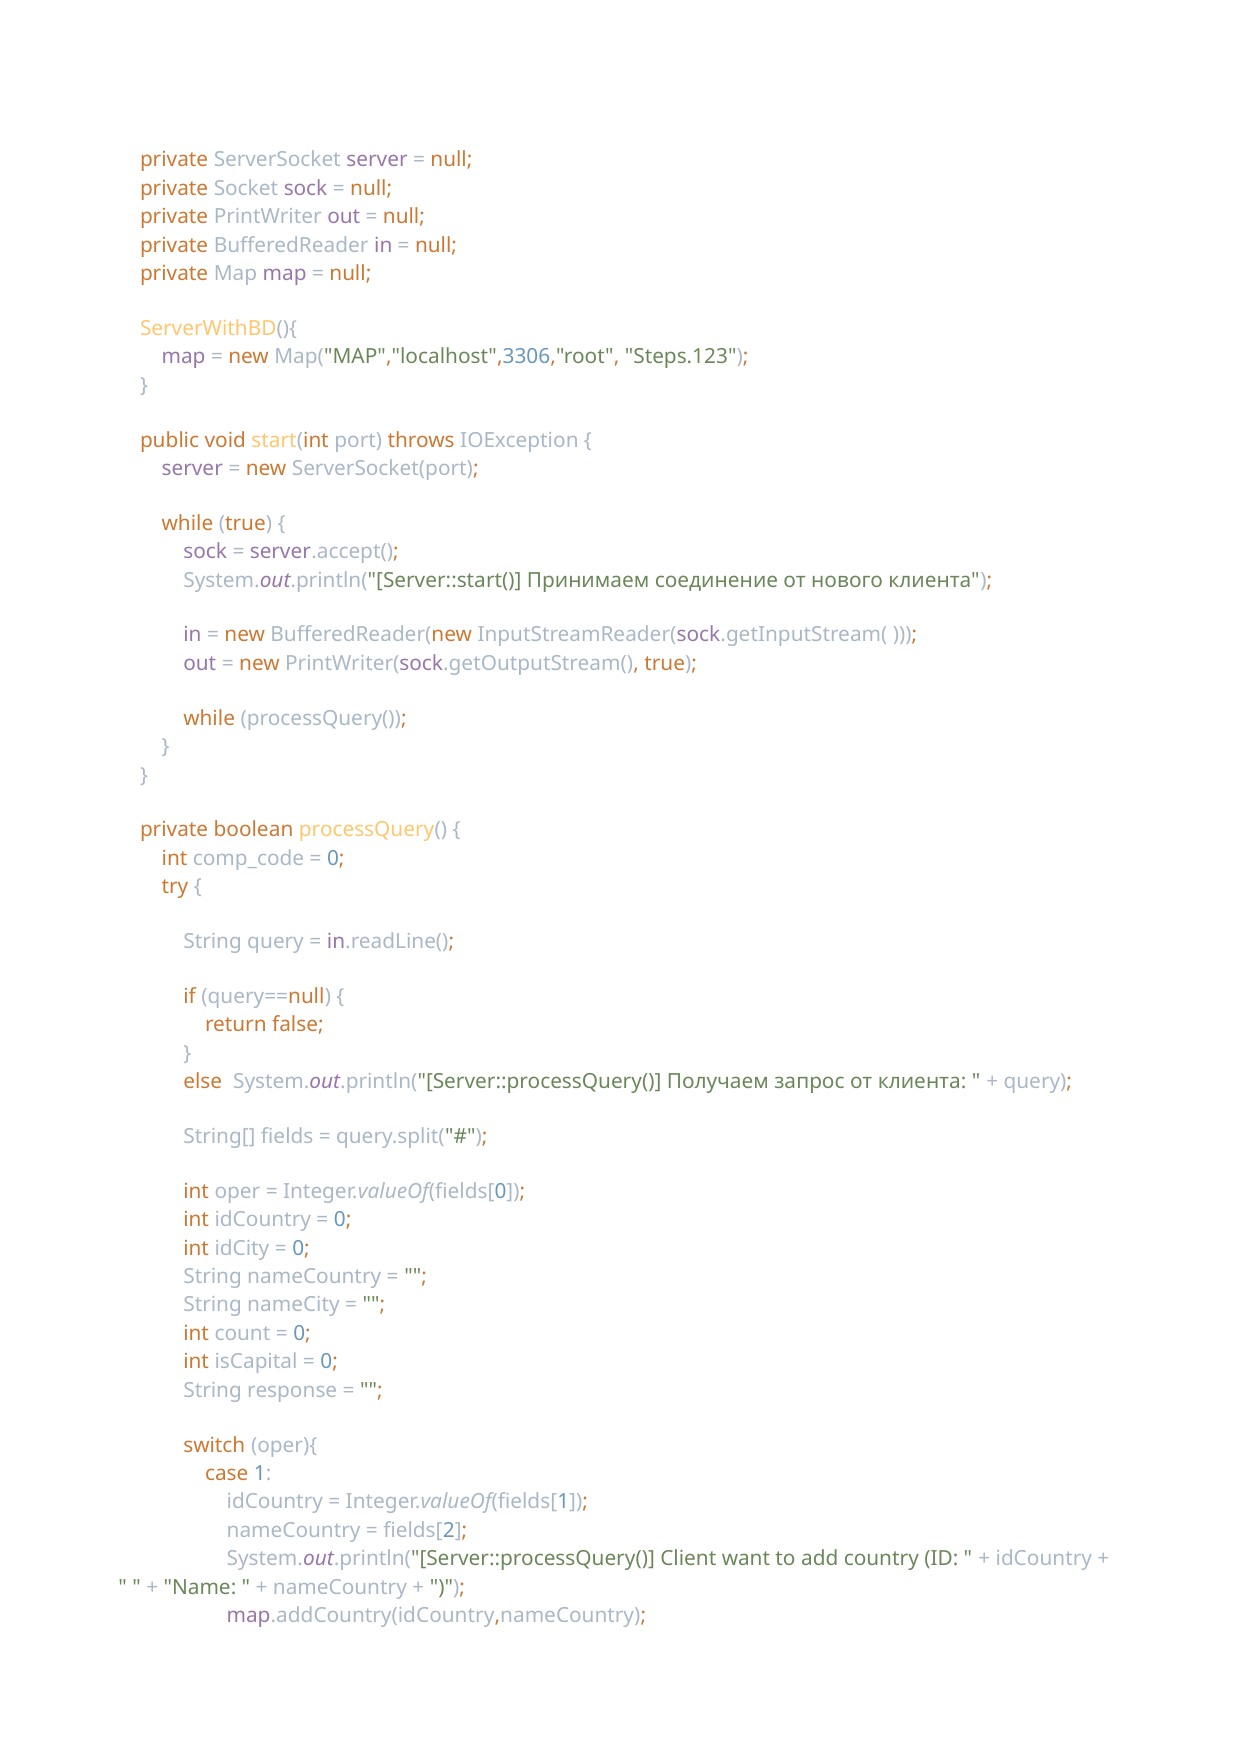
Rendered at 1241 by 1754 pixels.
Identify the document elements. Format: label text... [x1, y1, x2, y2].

text private ServerSocket server = null; private Socket sock = null; private PrintWriter out = null; private BufferedReader in = null; private Map map = null; ServerWithBD(){ map = new Map("MAP","localhost",3306,"root", "Steps.123"); } public void start(int port) throws IOException { server = new ServerSocket(port); while (true) { sock = server.accept(); System.out.println("[Server::start()] Принимаем соединение от нового клиента"); in = new BufferedReader(new InputStreamReader(sock.getInputStream( ))); out = new PrintWriter(sock.getOutputStream(), true); while (processQuery()); } } private boolean processQuery() { int comp_code = 0; try { String query = in.readLine(); if (query==null) { return false; } else System.out.println("[Server::processQuery()] Получаем запрос от клиента: " + query); String[] fields = query.split("#"); int oper = Integer.valueOf(fields[0]); int idCountry = 0; int idCity = 0; String nameCountry = ""; String nameCity = ""; int count = 0; int isCapital = 0; String response = ""; switch (oper){ case 1: idCountry = Integer.valueOf(fields[1]); nameCountry = fields[2]; System.out.println("[Server::processQuery()] Client want to add country (ID: " + idCountry + " " + "Name: " + nameCountry + ")"); map.addCountry(idCountry,nameCountry); [118, 118, 1122, 1629]
